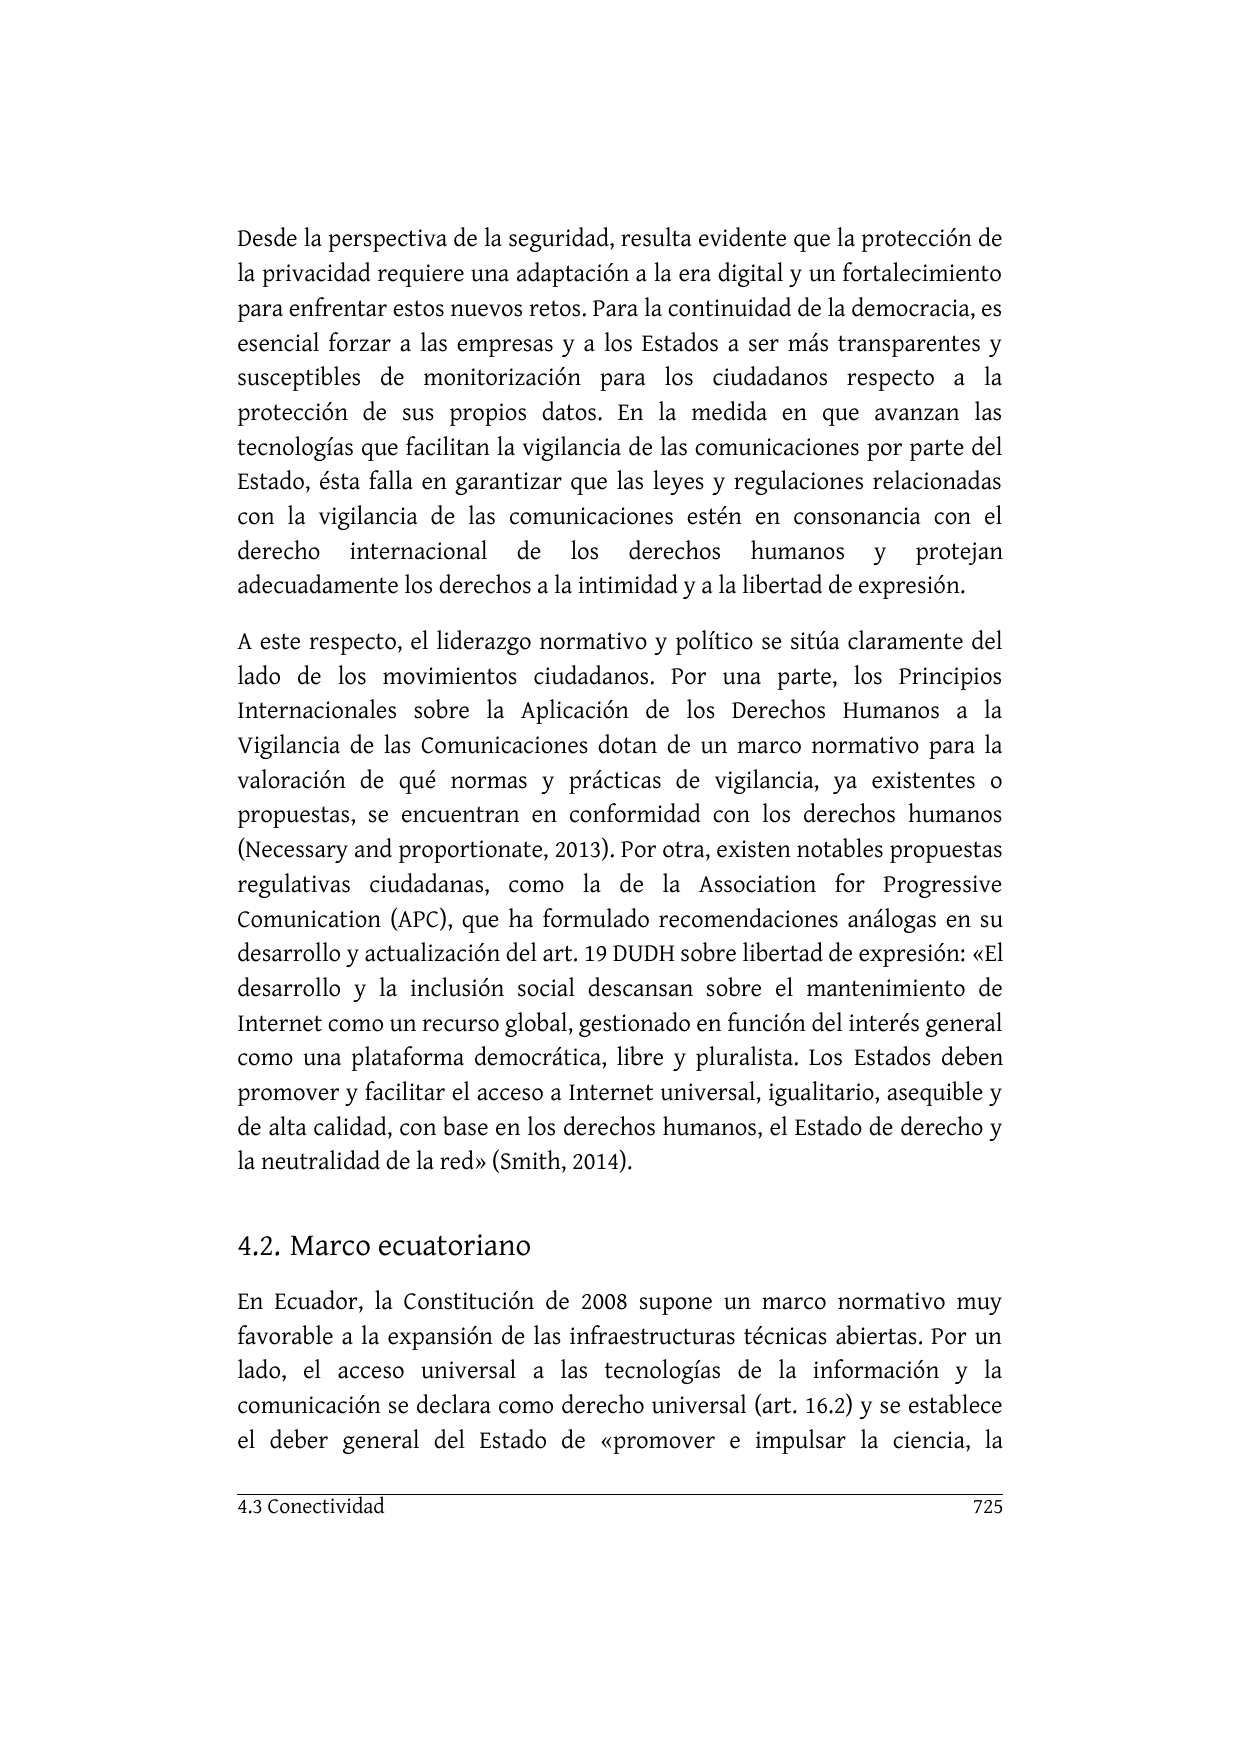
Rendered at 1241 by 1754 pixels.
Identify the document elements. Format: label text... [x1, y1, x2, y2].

subtitle Marco ecuatoriano [237, 1228, 1003, 1264]
text A este respecto, el liderazgo normativo y político se sitúa claramente del lado de los movimientos ciudadanos. Por una parte, los Principios Internacionales sobre la Aplicación de los Derechos Humanos a la Vigilancia de las Comunicaciones dotan de un marco normativo para la valoración de qué normas y prácticas de vigilancia, ya existentes o propuestas, se encuentran en conformidad con los derechos humanos (Necessary and proportionate, 2013). Por otra, existen notables propuestas regulativas ciudadanas, como la de la Association for Progressive Comunication (APC), que ha formulado recomendaciones análogas en su desarrollo y actualización del art. 19 DUDH sobre libertad de expresión: «El desarrollo y la inclusión social descansan sobre el mantenimiento de Internet como un recurso global, gestionado en función del interés general como una plataforma democrática, libre y pluralista. Los Estados deben promover y facilitar el acceso a Internet universal, igualitario, asequible y de alta calidad, con base en los derechos humanos, el Estado de derecho y la neutralidad de la red» (Smith, 2014). [237, 628, 1003, 1177]
text Desde la perspectiva de la seguridad, resulta evidente que la protección de la privacidad requiere una adaptación a la era digital y un fortalecimiento para enfrentar estos nuevos retos. Para la continuidad de la democracia, es esencial forzar a las empresas y a los Estados a ser más transparentes y susceptibles de monitorización para los ciudadanos respecto a la protección de sus propios datos. En la medida en que avanzan las tecnologías que facilitan la vigilancia de las comunicaciones por parte del Estado, ésta falla en garantizar que las leyes y regulaciones relacionadas con la vigilancia de las comunicaciones estén en consonancia con el derecho internacional de los derechos humanos y protejan adecuadamente los derechos a la intimidad y a la libertad de expresión. [237, 225, 1003, 601]
text En Ecuador, la Constitución de 2008 supone un marco normativo muy favorable a la expansión de las infraestructuras técnicas abiertas. Por un lado, el acceso universal a las tecnologías de la información y la comunicación se declara como derecho universal (art. 16.2) y se establece el deber general del Estado de «promover e impulsar la ciencia, la [237, 1288, 1003, 1455]
